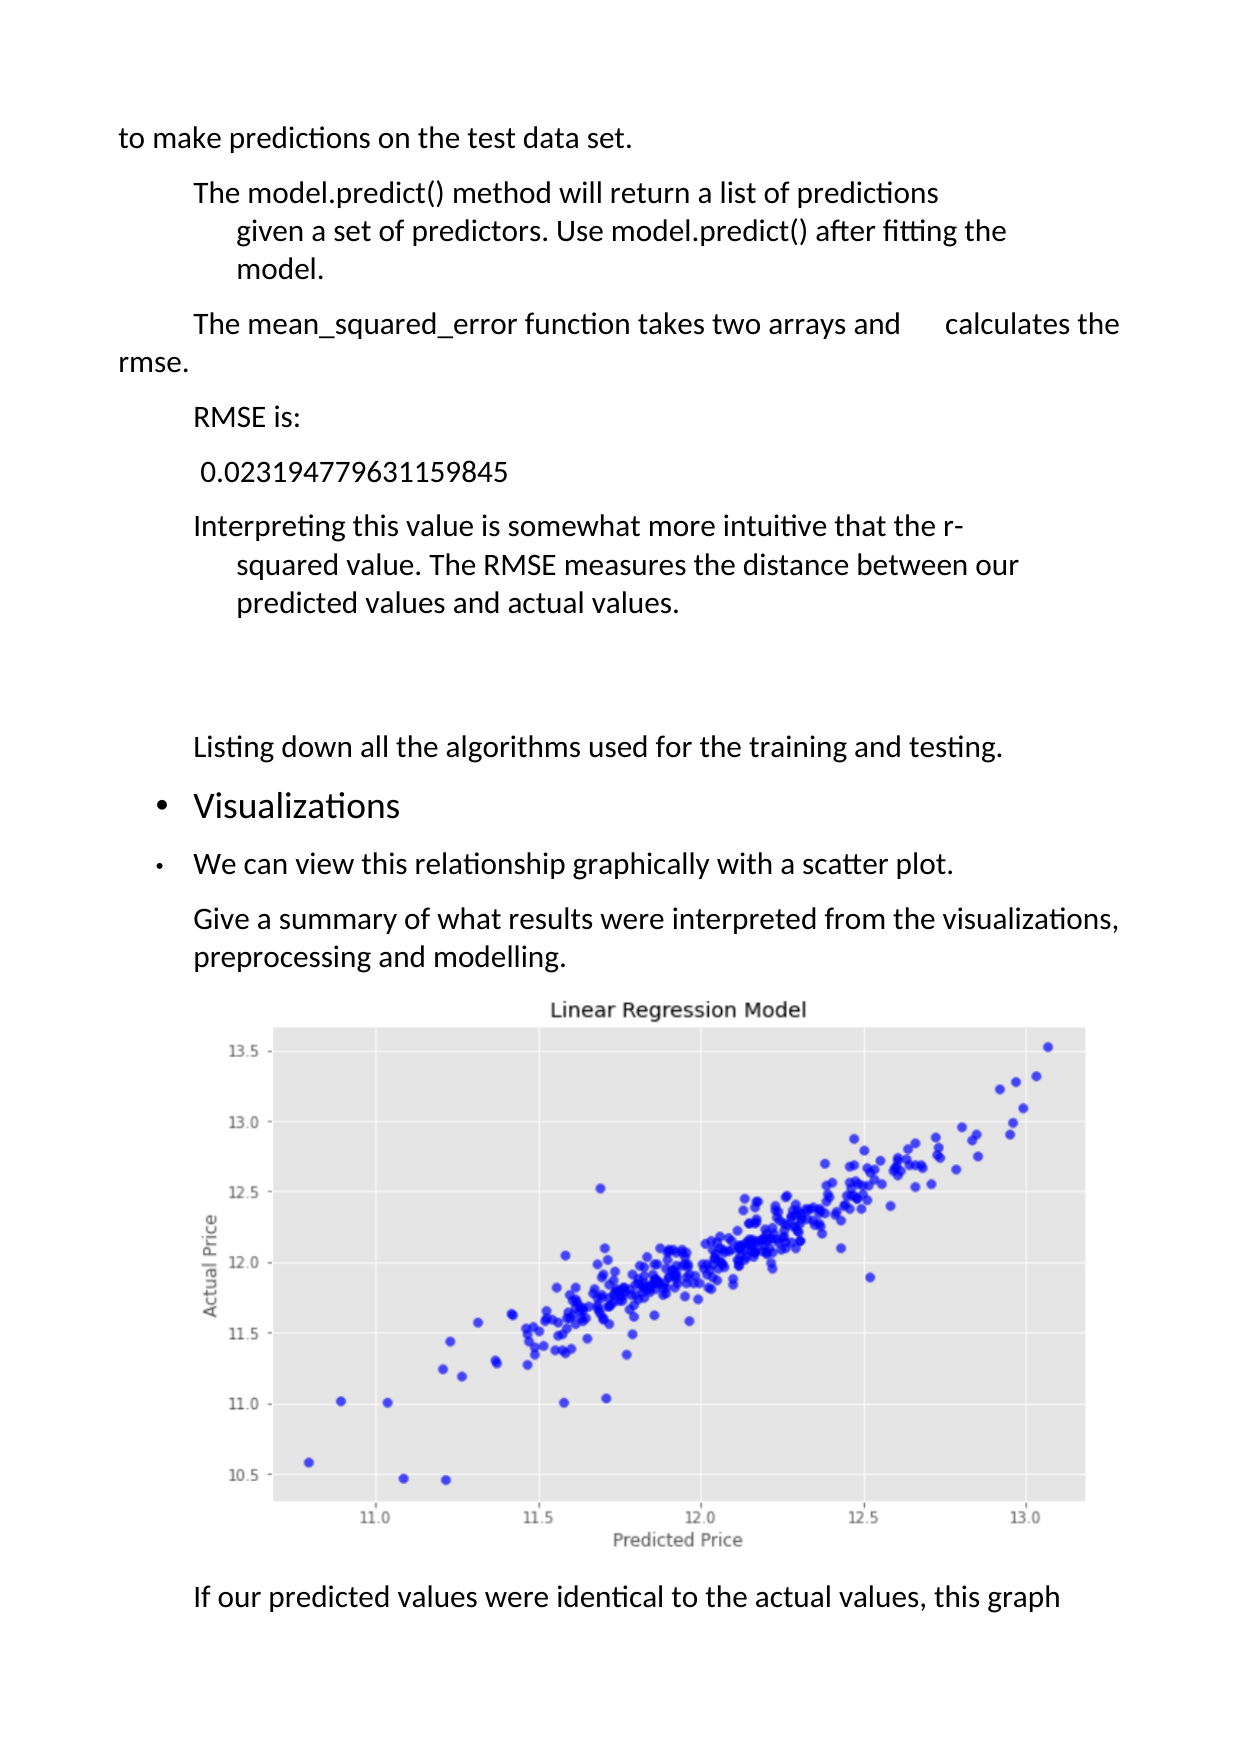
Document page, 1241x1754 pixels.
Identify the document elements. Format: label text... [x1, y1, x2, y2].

list Visualizations [156, 782, 1122, 827]
text Listing down all the algorithms used for the training and testing. [118, 727, 1122, 765]
text RMSE is: [118, 397, 1122, 435]
text If our predicted values were identical to the actual values, this graph [193, 1577, 1122, 1615]
text 0.023194779631159845 [118, 452, 1122, 490]
text to make predictions on the test data set. [118, 118, 1122, 156]
text The mean_squared_error function takes two arrays and calculates the rmse. [118, 304, 1122, 380]
text The model.predict() method will return a list of predictions given a set of predictors. Use model.predict() after fitting the model. [118, 173, 1122, 287]
list We can view this relationship graphically with a scatter plot. [156, 844, 1122, 882]
text Give a summary of what results were interpreted from the visualizations, preprocessing and modelling. [193, 899, 1122, 975]
text Interpreting this value is somewhat more intuitive that the r- squared value. The RMSE measures the distance between our predicted values and actual values. [118, 506, 1122, 621]
